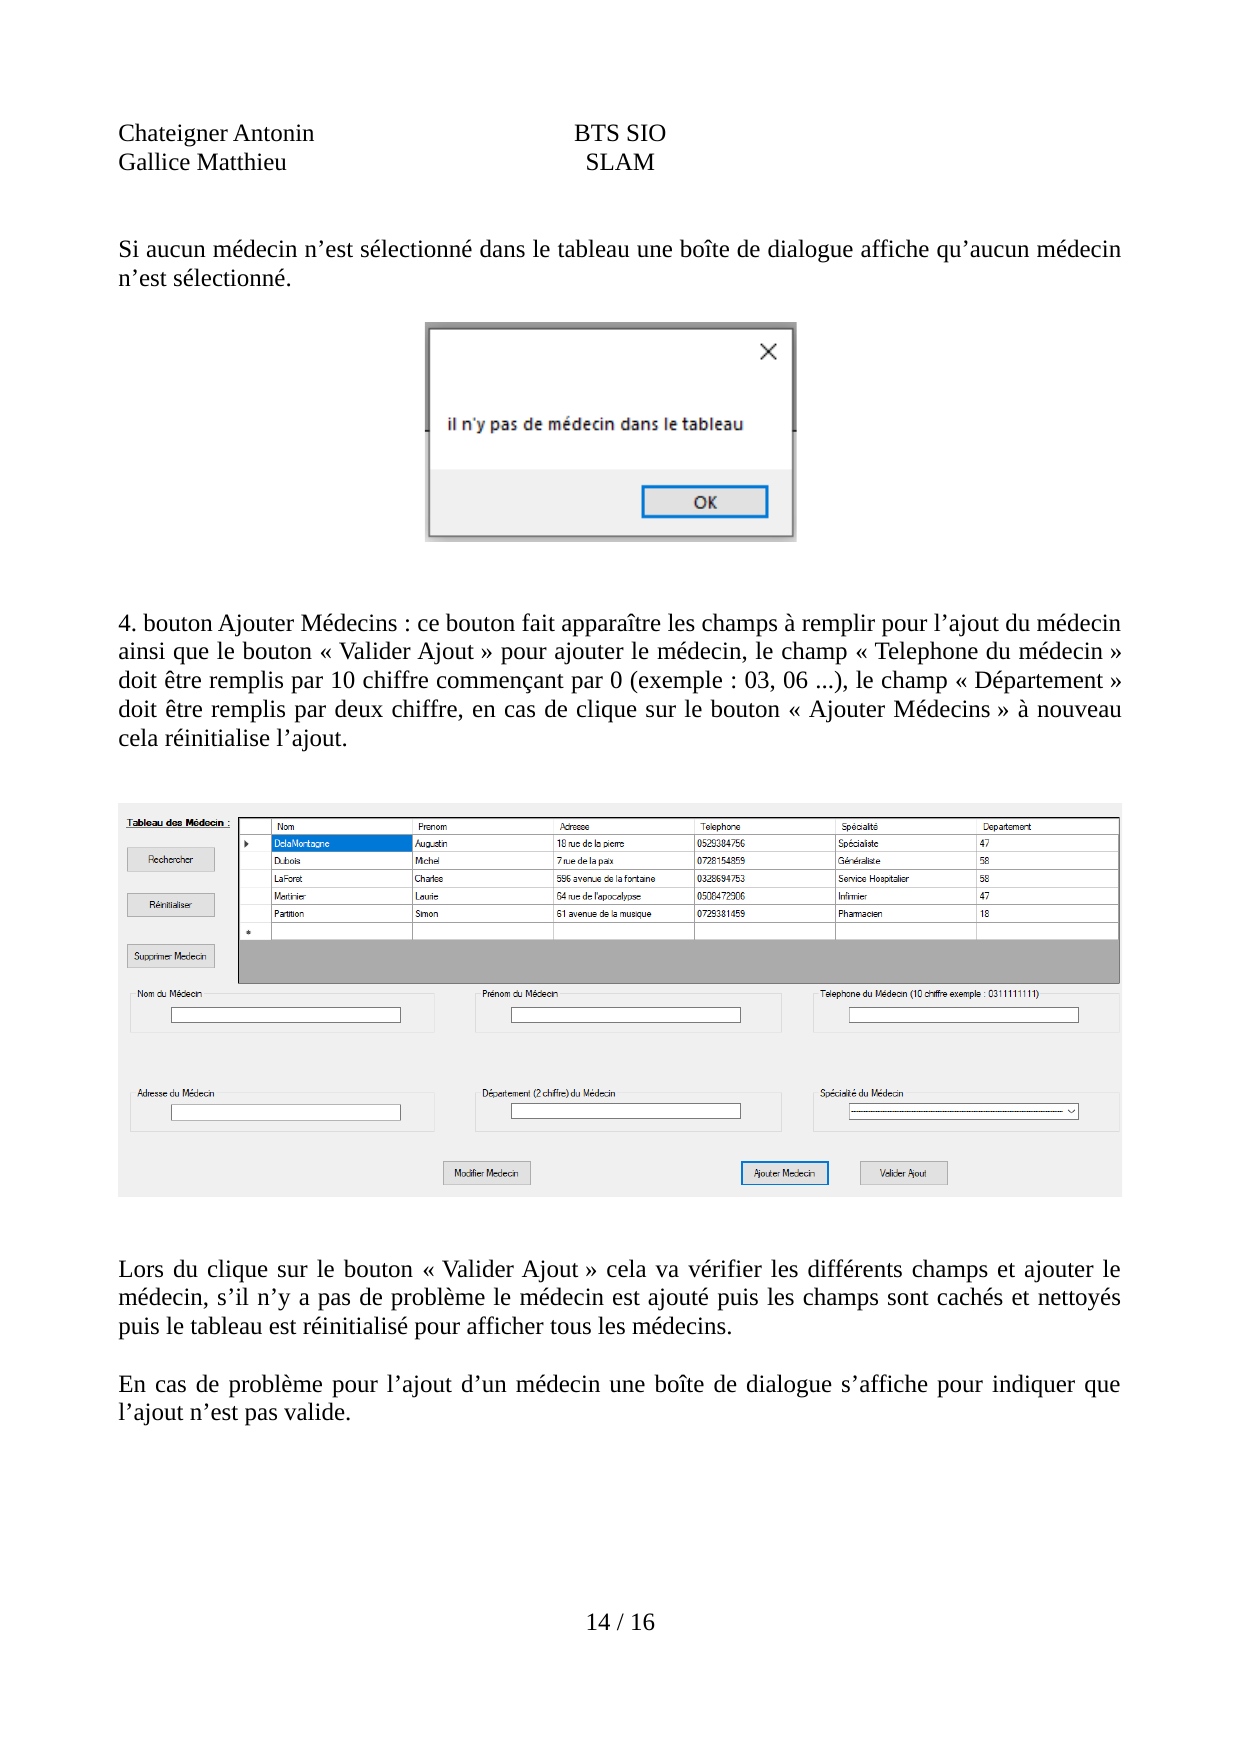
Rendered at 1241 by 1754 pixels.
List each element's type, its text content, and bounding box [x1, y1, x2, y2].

picture [424, 322, 797, 542]
text Si aucun médecin n’est sélectionné dans le tableau une boîte de dialogue affiche qu’aucun médecin n’est sélectionné. [118, 234, 1122, 291]
picture [118, 803, 1123, 1197]
text Lors du clique sur le bouton « Valider Ajout » cela va vérifier les différents champs et ajouter le médecin, s’il n’y a pas de problème le médecin est ajouté puis les champs sont cachés et nettoyés puis le tableau est réinitialisé pour afficher tous les médecins. [118, 1254, 1122, 1340]
text En cas de problème pour l’ajout d’un médecin une boîte de dialogue s’affiche pour indiquer que l’ajout n’est pas valide. [118, 1369, 1122, 1426]
text 4. bouton Ajouter Médecins : ce bouton fait apparaître les champs à remplir pour l’ajout du médecin ainsi que le bouton « Valider Ajout » pour ajouter le médecin, le champ « Telephone du médecin » doit être remplis par 10 chiffre commençant par 0 (exemple : 03, 06 ...), le champ « Département » doit être remplis par deux chiffre, en cas de clique sur le bouton « Ajouter Médecins » à nouveau cela réinitialise l’ajout. [118, 608, 1122, 751]
